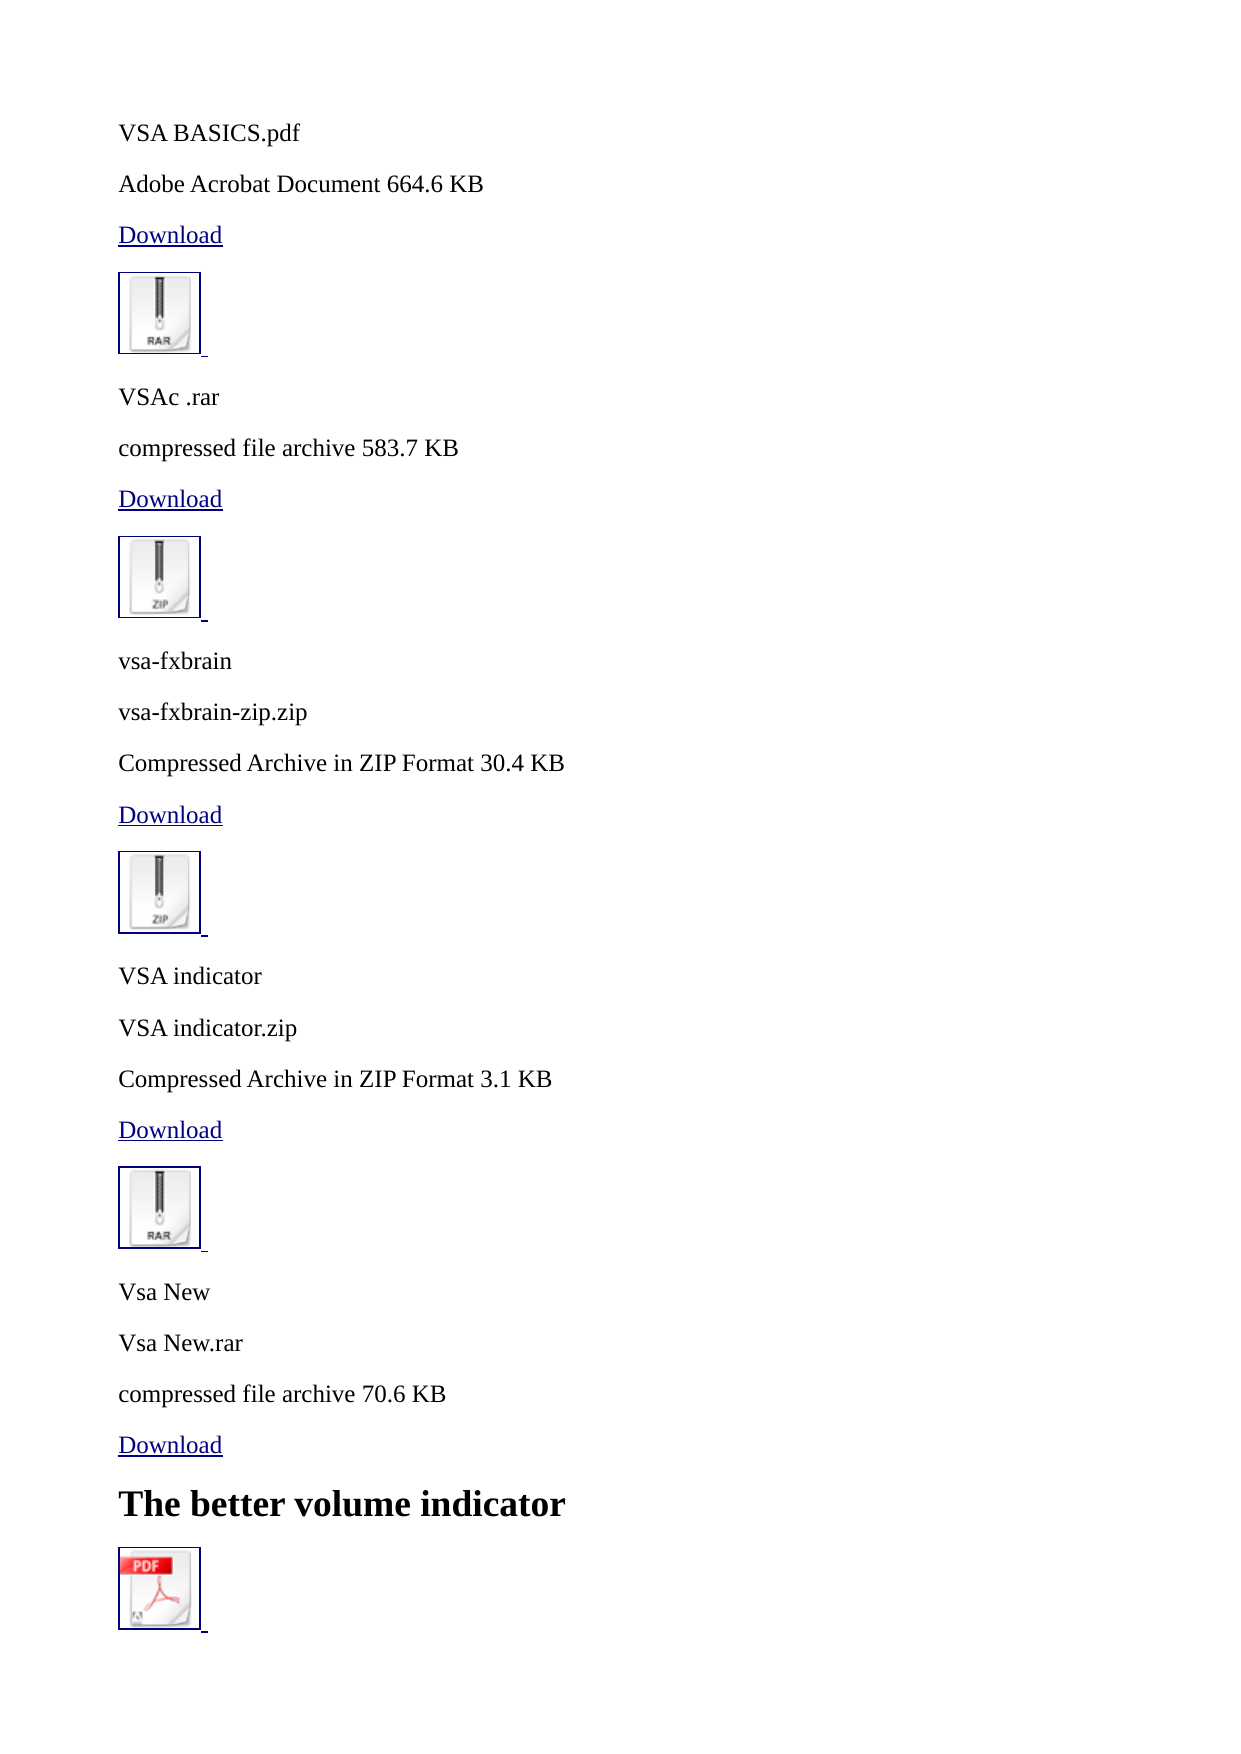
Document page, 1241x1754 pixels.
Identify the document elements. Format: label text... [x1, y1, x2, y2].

text Adobe Acrobat Document 664.6 KB [118, 169, 1122, 198]
text VSAc .rar [118, 382, 1122, 411]
picture [120, 1168, 199, 1247]
picture [120, 852, 199, 932]
text Download [118, 220, 1122, 249]
picture [120, 1548, 199, 1628]
text Compressed Archive in ZIP Format 3.1 KB [118, 1064, 1122, 1092]
text Download [118, 1115, 1122, 1144]
picture [120, 273, 199, 353]
text Vsa New [118, 1277, 1122, 1305]
text Download [118, 484, 1122, 513]
text vsa-fxbrain-zip.zip [118, 697, 1122, 726]
text Vsa New.rar [118, 1328, 1122, 1357]
text Download [118, 1430, 1122, 1459]
text compressed file archive 583.7 KB [118, 433, 1122, 462]
text VSA indicator.zip [118, 1013, 1122, 1041]
text VSA BASICS.pdf [118, 118, 1122, 147]
text VSA indicator [118, 961, 1122, 990]
text compressed file archive 70.6 KB [118, 1379, 1122, 1408]
text vsa-fxbrain [118, 646, 1122, 675]
text Compressed Archive in ZIP Format 30.4 KB [118, 748, 1122, 777]
subtitle The better volume indicator [118, 1481, 1111, 1524]
picture [120, 537, 199, 617]
text Download [118, 800, 1122, 828]
